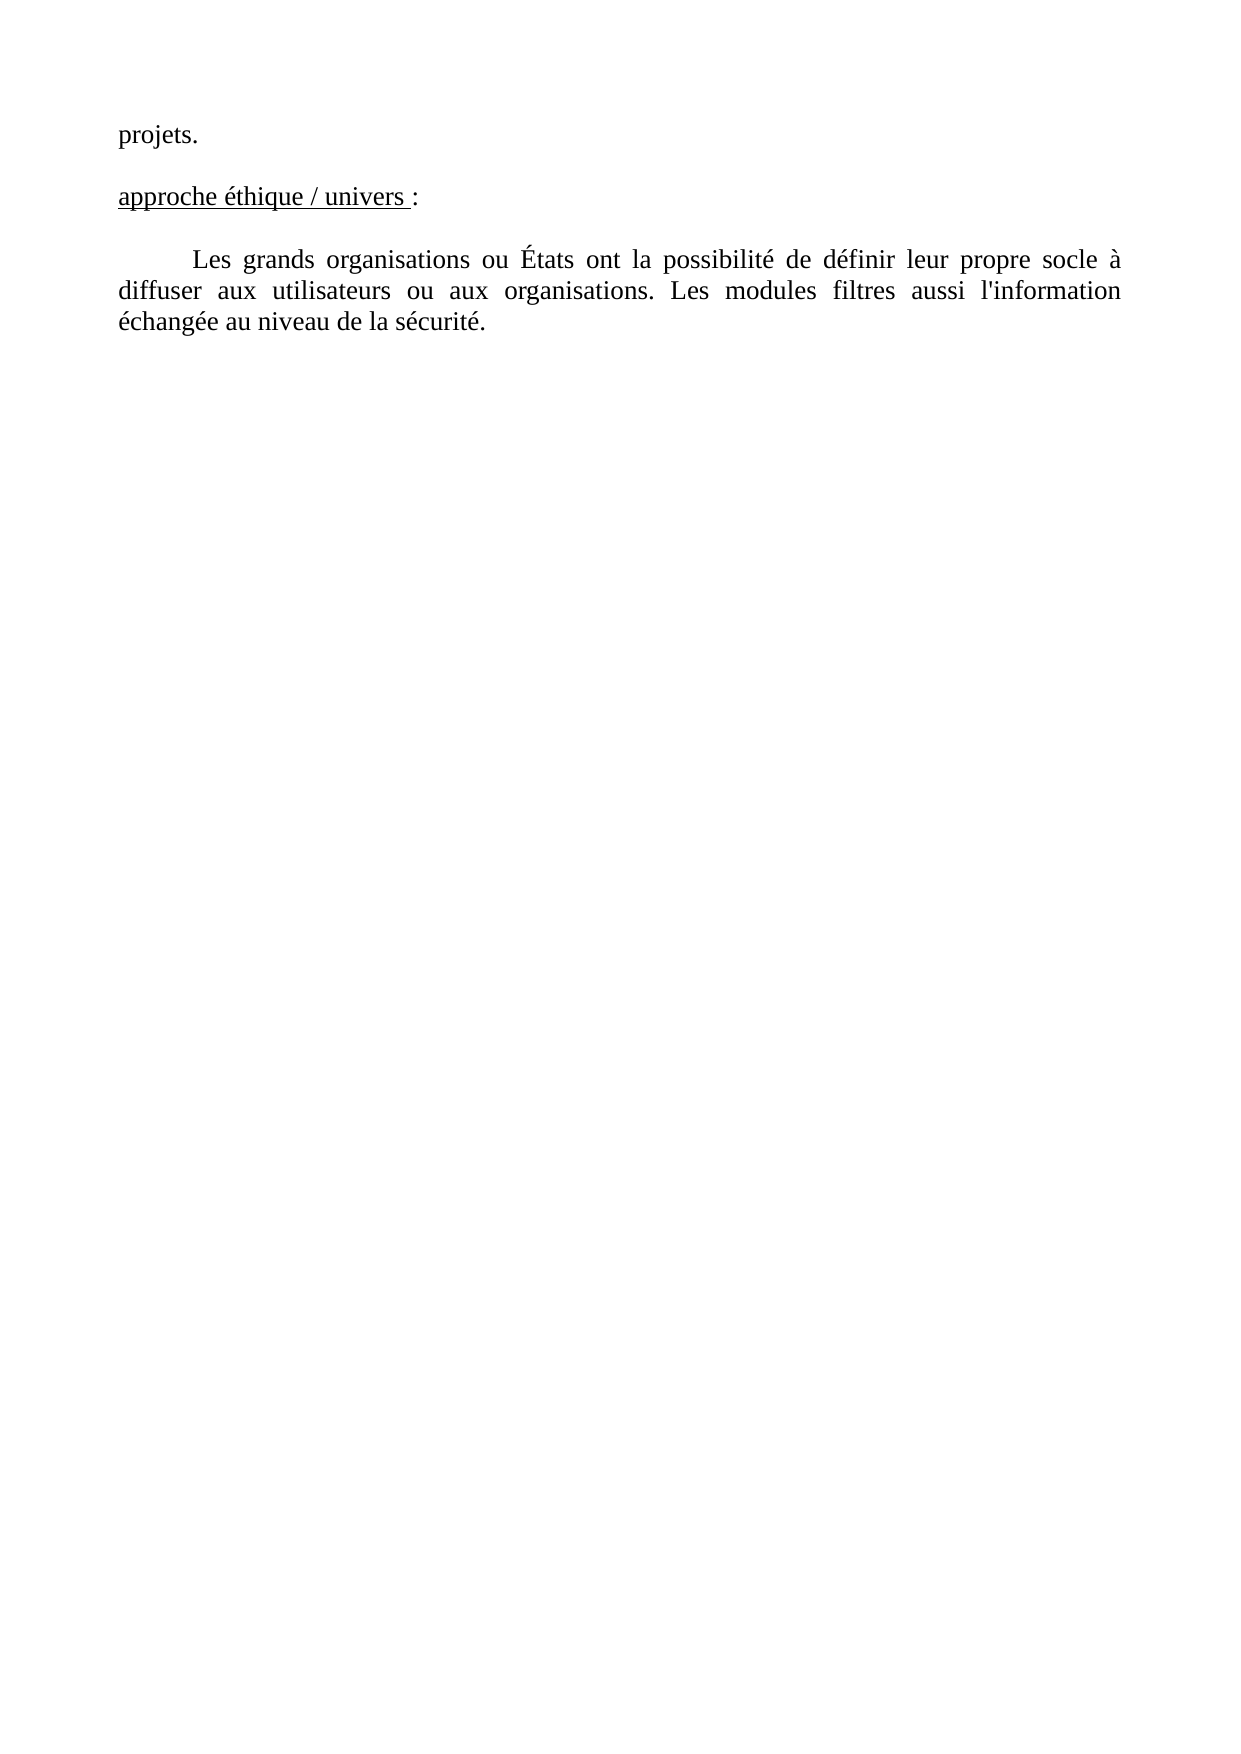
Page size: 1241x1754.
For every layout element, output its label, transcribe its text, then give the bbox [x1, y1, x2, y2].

text Les grands organisations ou États ont la possibilité de définir leur propre socle à diffuser aux utilisateurs ou aux organisations. Les modules filtres aussi l'information échangée au niveau de la sécurité. [118, 243, 1122, 336]
text approche éthique / univers : [118, 180, 1122, 212]
text projets. [118, 118, 1122, 149]
